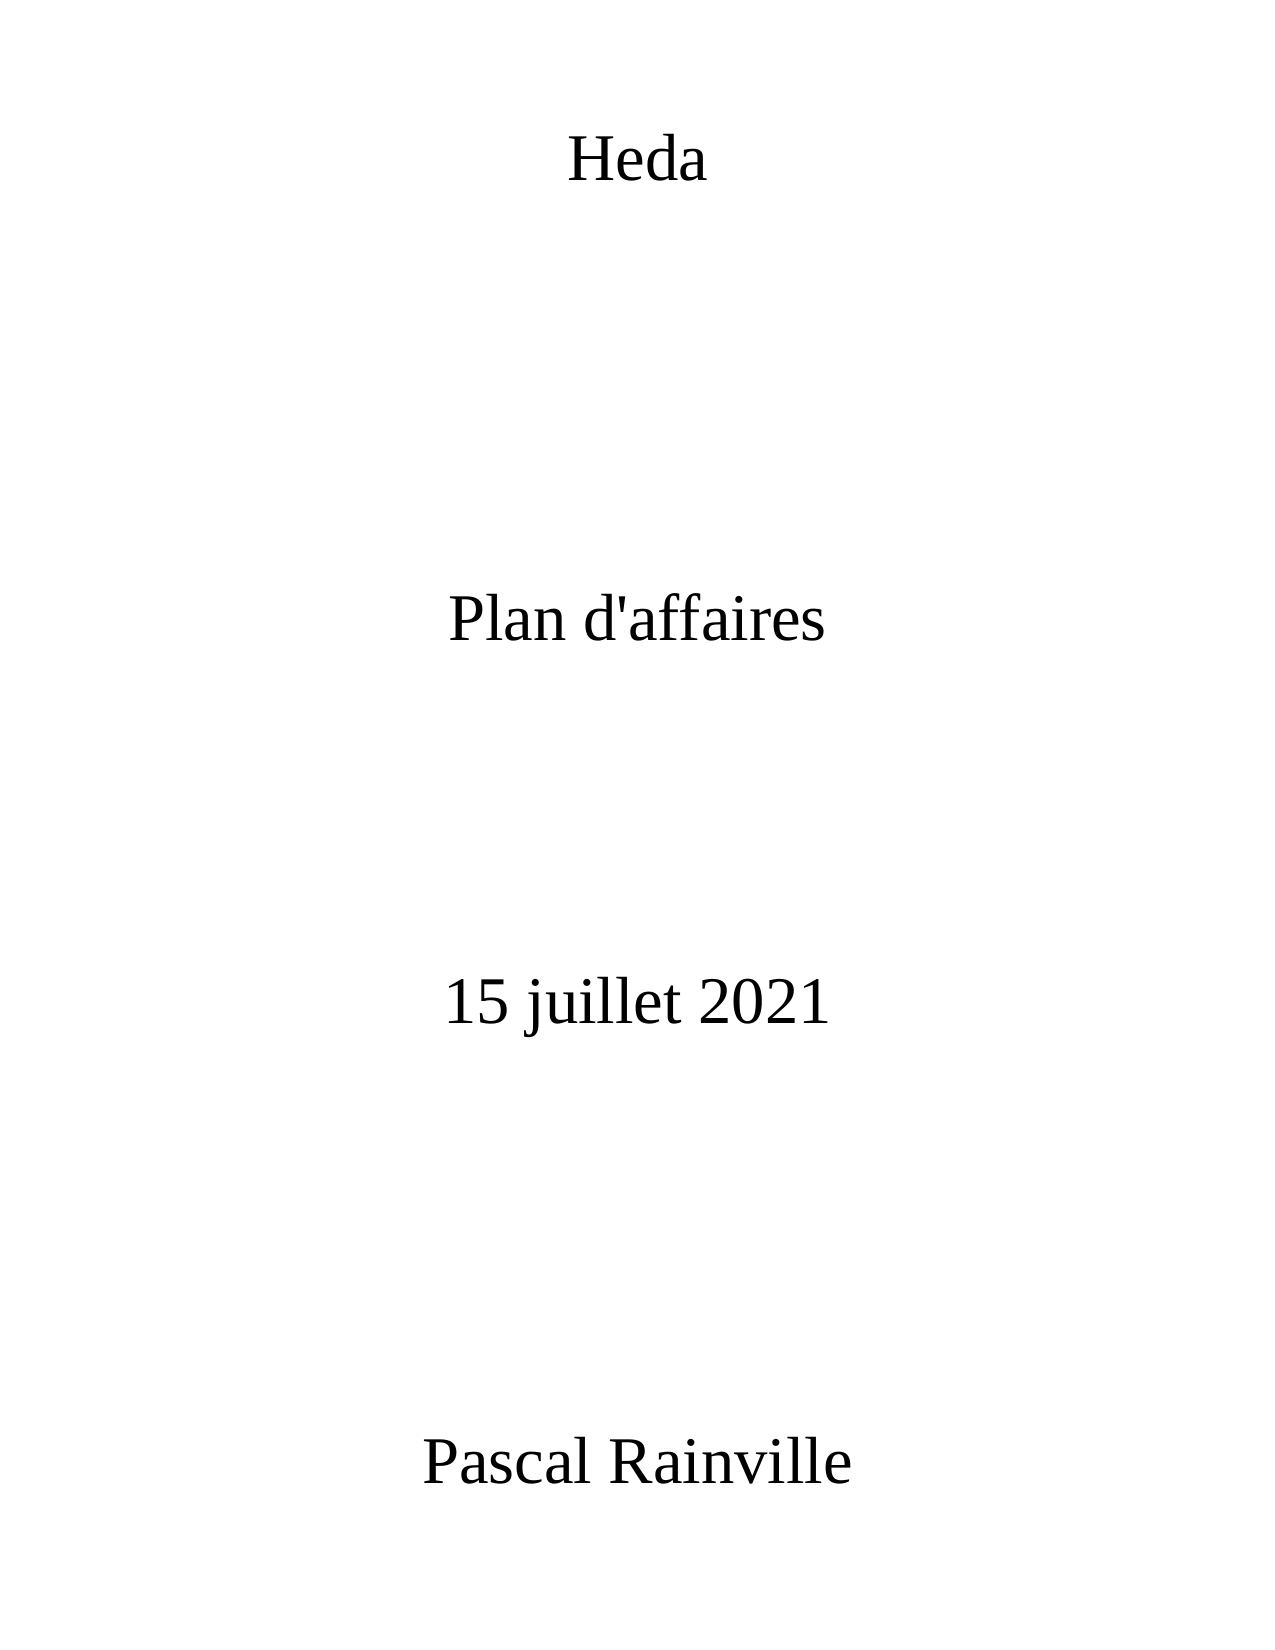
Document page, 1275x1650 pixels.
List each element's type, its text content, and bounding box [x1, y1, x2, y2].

text Plan d'affaires [118, 578, 1157, 655]
text Pascal Rainville [118, 1421, 1157, 1498]
text Heda [118, 118, 1157, 195]
text 15 juillet 2021 [118, 961, 1157, 1038]
